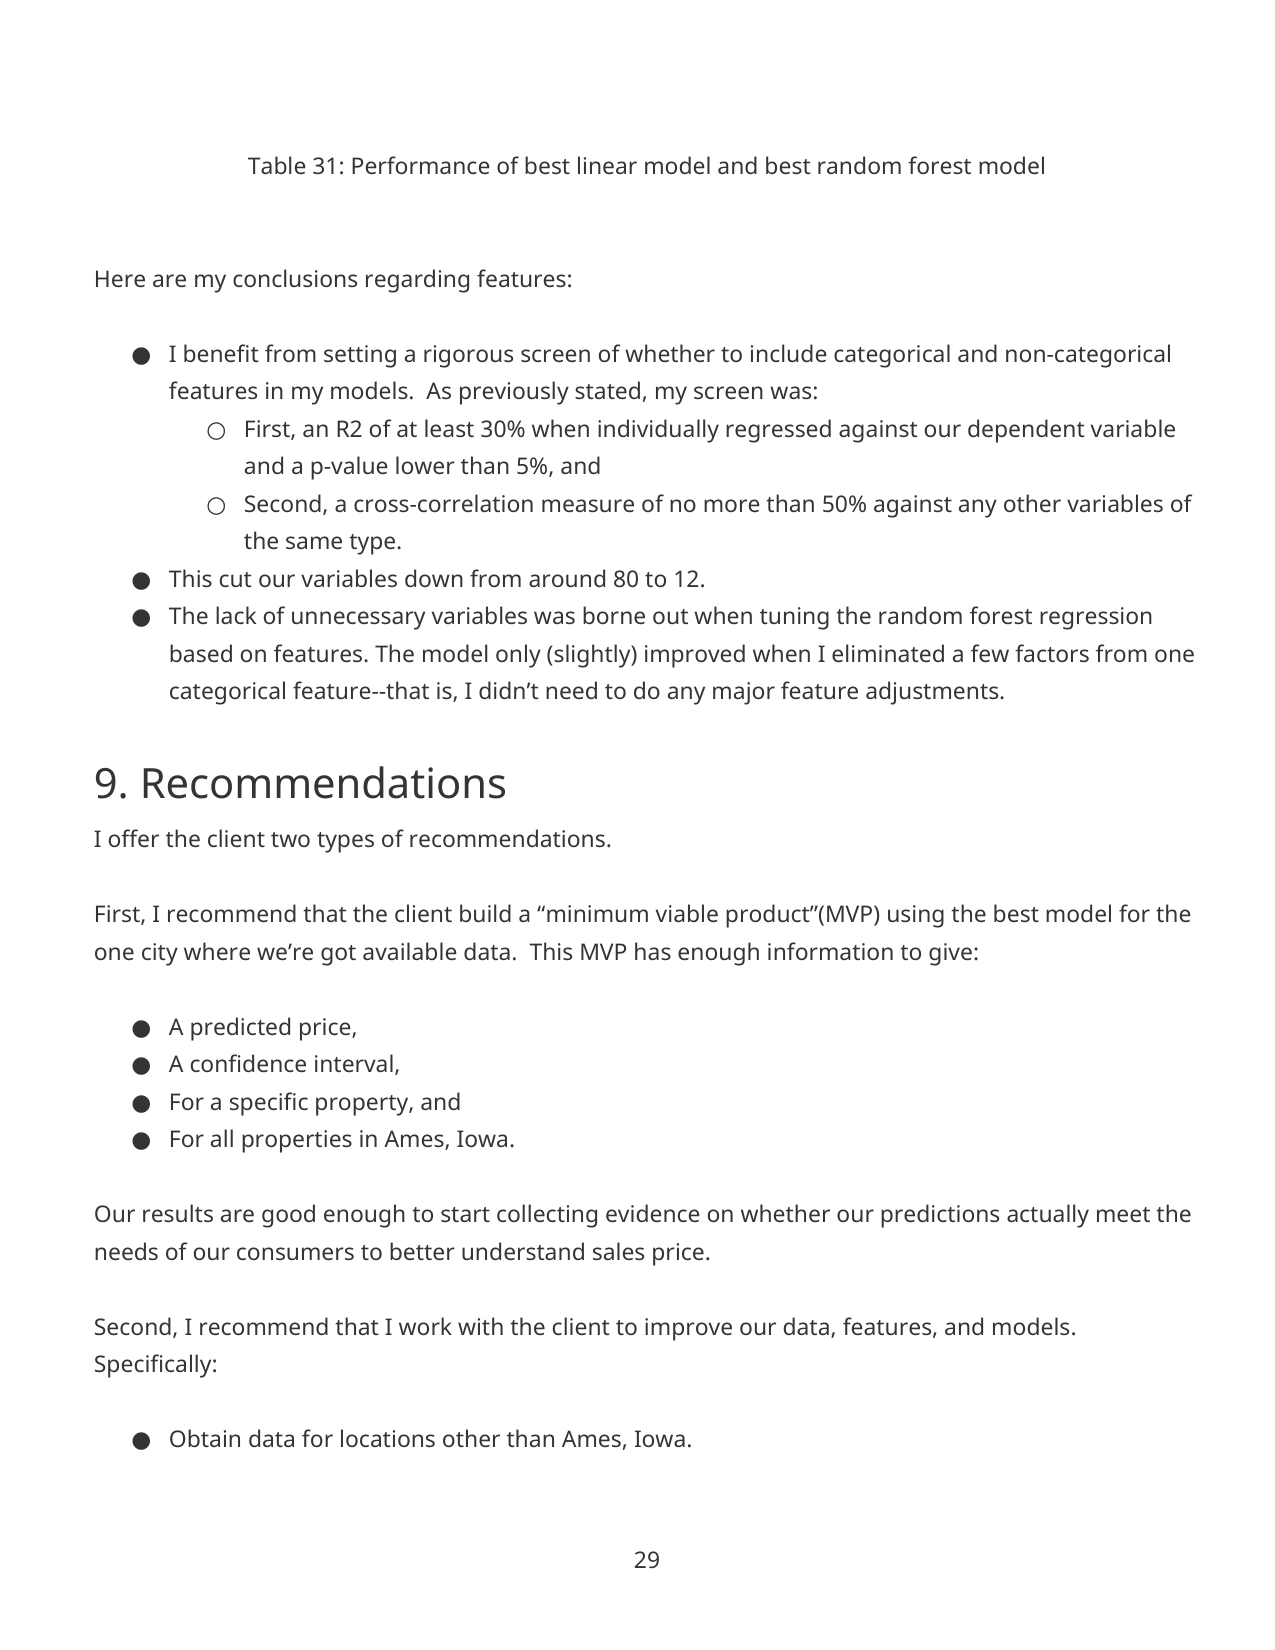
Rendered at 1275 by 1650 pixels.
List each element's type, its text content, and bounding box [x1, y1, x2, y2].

list First, an R2 of at least 30% when individually regressed against our dependent variable and a p-value lower than 5%, and [206, 412, 1200, 481]
text Our results are good enough to start collecting evidence on whether our predictions actually meet the needs of our consumers to better understand sales price. [94, 1198, 1200, 1267]
subtitle 9. Recommendations [94, 754, 1200, 811]
list A predicted price, [131, 1011, 1200, 1042]
list The lack of unnecessary variables was borne out when tuning the random forest regression based on features. The model only (slightly) improved when I eliminated a few factors from one categorical feature--that is, I didn’t need to do any major feature adjustments. [131, 600, 1200, 706]
list Obtain data for locations other than Ames, Iowa. [131, 1423, 1200, 1455]
text Table 31: Performance of best linear model and best random forest model [94, 150, 1200, 181]
list Second, a cross-correlation measure of no more than 50% against any other variables of the same type. [206, 487, 1200, 556]
text Second, I recommend that I work with the client to improve our data, features, and models. Specifically: [94, 1311, 1200, 1380]
text I offer the client two types of recommendations. [94, 823, 1200, 855]
list A confidence interval, [131, 1048, 1200, 1080]
list This cut our variables down from around 80 to 12. [131, 562, 1200, 594]
list For all properties in Ames, Iowa. [131, 1123, 1200, 1155]
list I benefit from setting a rigorous screen of whether to include categorical and non-categorical features in my models. As previously stated, my screen was: [131, 337, 1200, 406]
text First, I recommend that the client build a “minimum viable product”(MVP) using the best model for the one city where we’re got available data. This MVP has enough information to give: [94, 898, 1200, 967]
text Here are my conclusions regarding features: [94, 262, 1200, 294]
list For a specific property, and [131, 1086, 1200, 1117]
